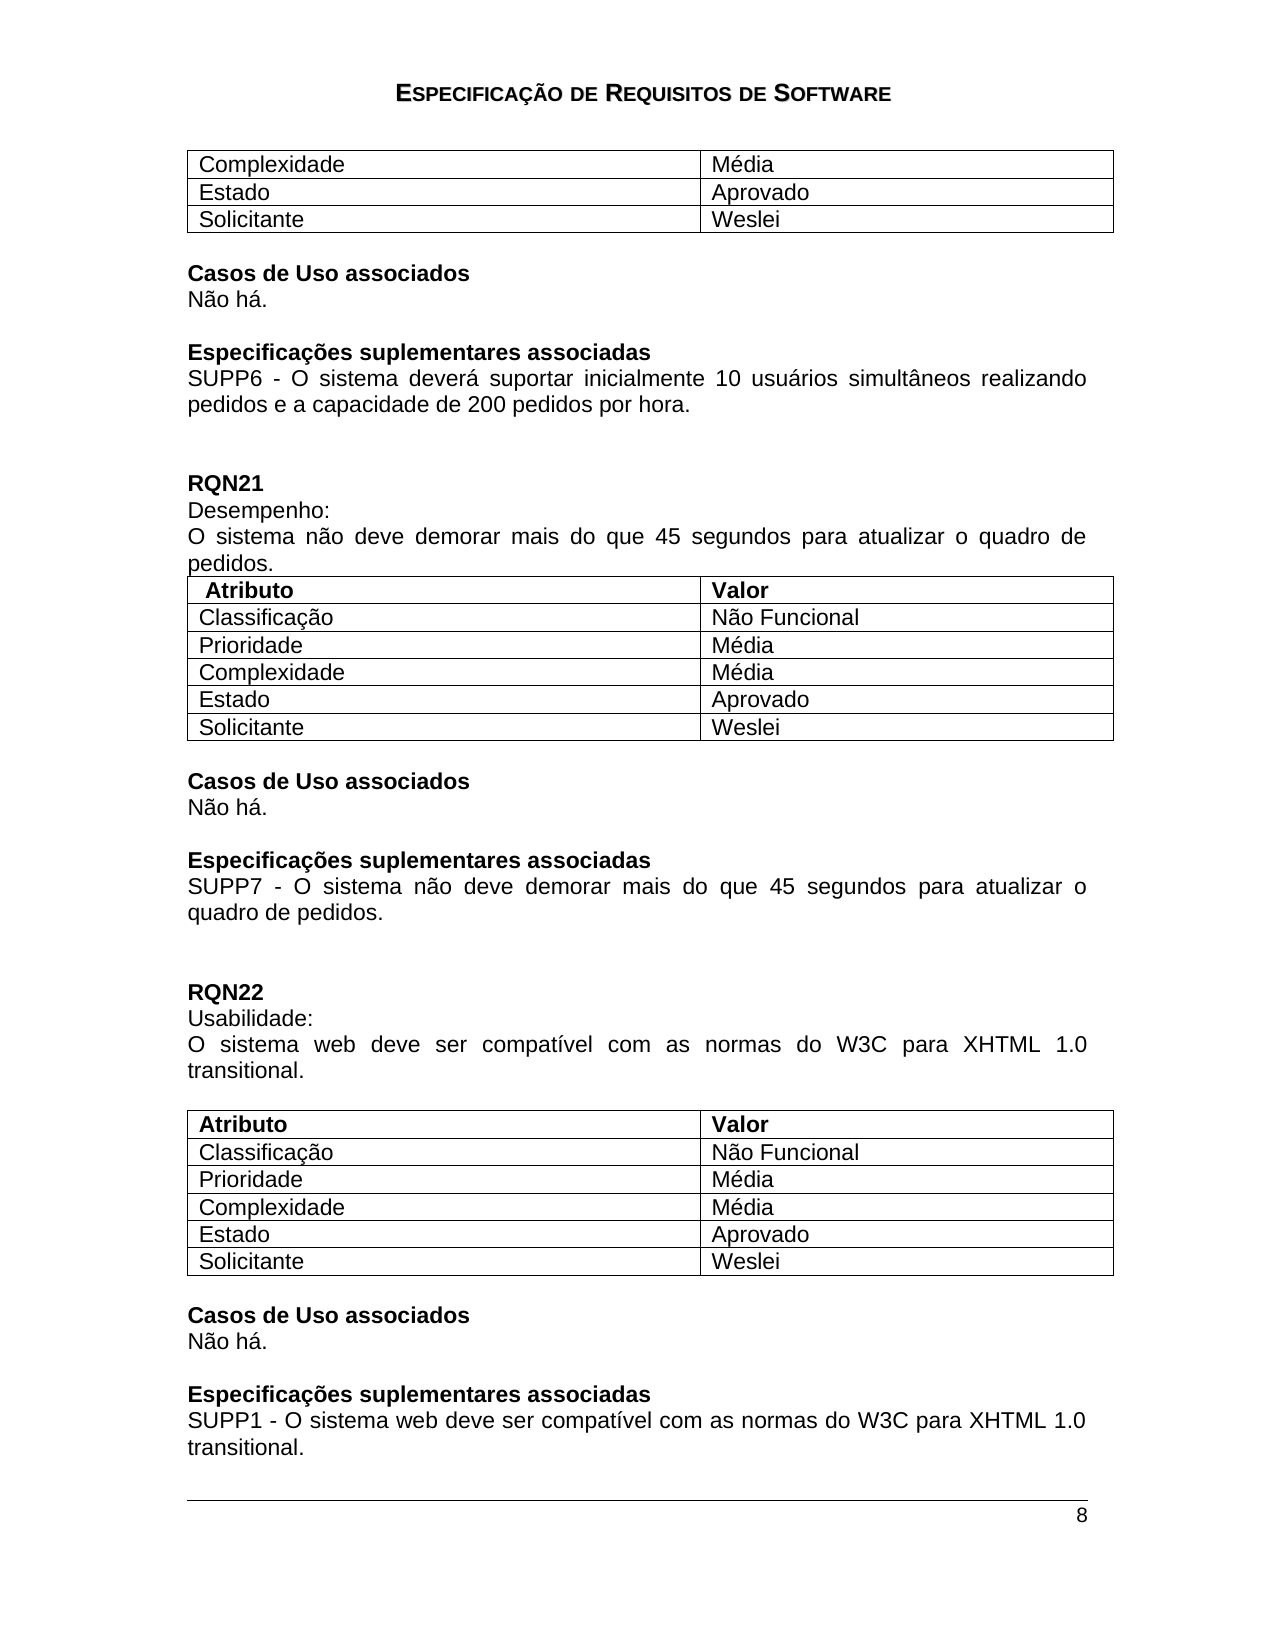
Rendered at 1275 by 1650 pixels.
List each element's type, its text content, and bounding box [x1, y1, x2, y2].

table_cell Aprovado [701, 179, 1113, 205]
text Não há. [187, 286, 1088, 312]
text SUPP6 - O sistema deverá suportar inicialmente 10 usuários simultâneos realizando pedidos e a capacidade de 200 pedidos por hora. [187, 365, 1088, 418]
table_cell Complexidade [188, 151, 700, 177]
text Casos de Uso associados [187, 768, 1088, 794]
table_header Atributo [188, 577, 700, 603]
text SUPP7 - O sistema não deve demorar mais do que 45 segundos para atualizar o quadro de pedidos. [187, 873, 1088, 926]
text Especificações suplementares associadas [187, 1381, 1088, 1407]
text Usabilidade: [187, 1005, 1088, 1031]
table_cell Solicitante [188, 1248, 700, 1274]
table_header Valor [701, 1111, 1113, 1138]
table_cell Estado [188, 1221, 700, 1247]
table_cell Solicitante [188, 714, 700, 740]
table_cell Prioridade [188, 632, 700, 658]
table_cell Aprovado [701, 1221, 1113, 1247]
table_cell Weslei [701, 206, 1113, 232]
table_cell Estado [188, 686, 700, 713]
text O sistema não deve demorar mais do que 45 segundos para atualizar o quadro de pedidos. [187, 523, 1088, 576]
table_cell Média [701, 659, 1113, 685]
table_header Atributo [188, 1111, 700, 1138]
text Casos de Uso associados [187, 259, 1088, 286]
table_cell Weslei [701, 714, 1113, 740]
text RQN22 [187, 978, 1088, 1005]
table_cell Média [701, 151, 1113, 177]
table_cell Aprovado [701, 686, 1113, 713]
text Casos de Uso associados [187, 1302, 1088, 1328]
table_cell Solicitante [188, 206, 700, 232]
table_cell Média [701, 1166, 1113, 1192]
table_cell Não Funcional [701, 1139, 1113, 1165]
text SUPP1 - O sistema web deve ser compatível com as normas do W3C para XHTML 1.0 transitional. [187, 1407, 1088, 1460]
table_cell Classificação [188, 1139, 700, 1165]
text Especificações suplementares associadas [187, 339, 1088, 365]
table_cell Classificação [188, 604, 700, 631]
table_cell Média [701, 632, 1113, 658]
table_header Valor [701, 577, 1113, 603]
text Não há. [187, 1328, 1088, 1355]
text Desempenho: [187, 497, 1088, 523]
table_cell Prioridade [188, 1166, 700, 1192]
text Não há. [187, 794, 1088, 820]
table_cell Não Funcional [701, 604, 1113, 631]
text RQN21 [187, 470, 1088, 497]
table_cell Média [701, 1194, 1113, 1220]
table_cell Complexidade [188, 1194, 700, 1220]
table_cell Complexidade [188, 659, 700, 685]
text O sistema web deve ser compatível com as normas do W3C para XHTML 1.0 transitional. [187, 1031, 1088, 1084]
table_cell Weslei [701, 1248, 1113, 1274]
text Especificações suplementares associadas [187, 847, 1088, 873]
table_cell Estado [188, 179, 700, 205]
